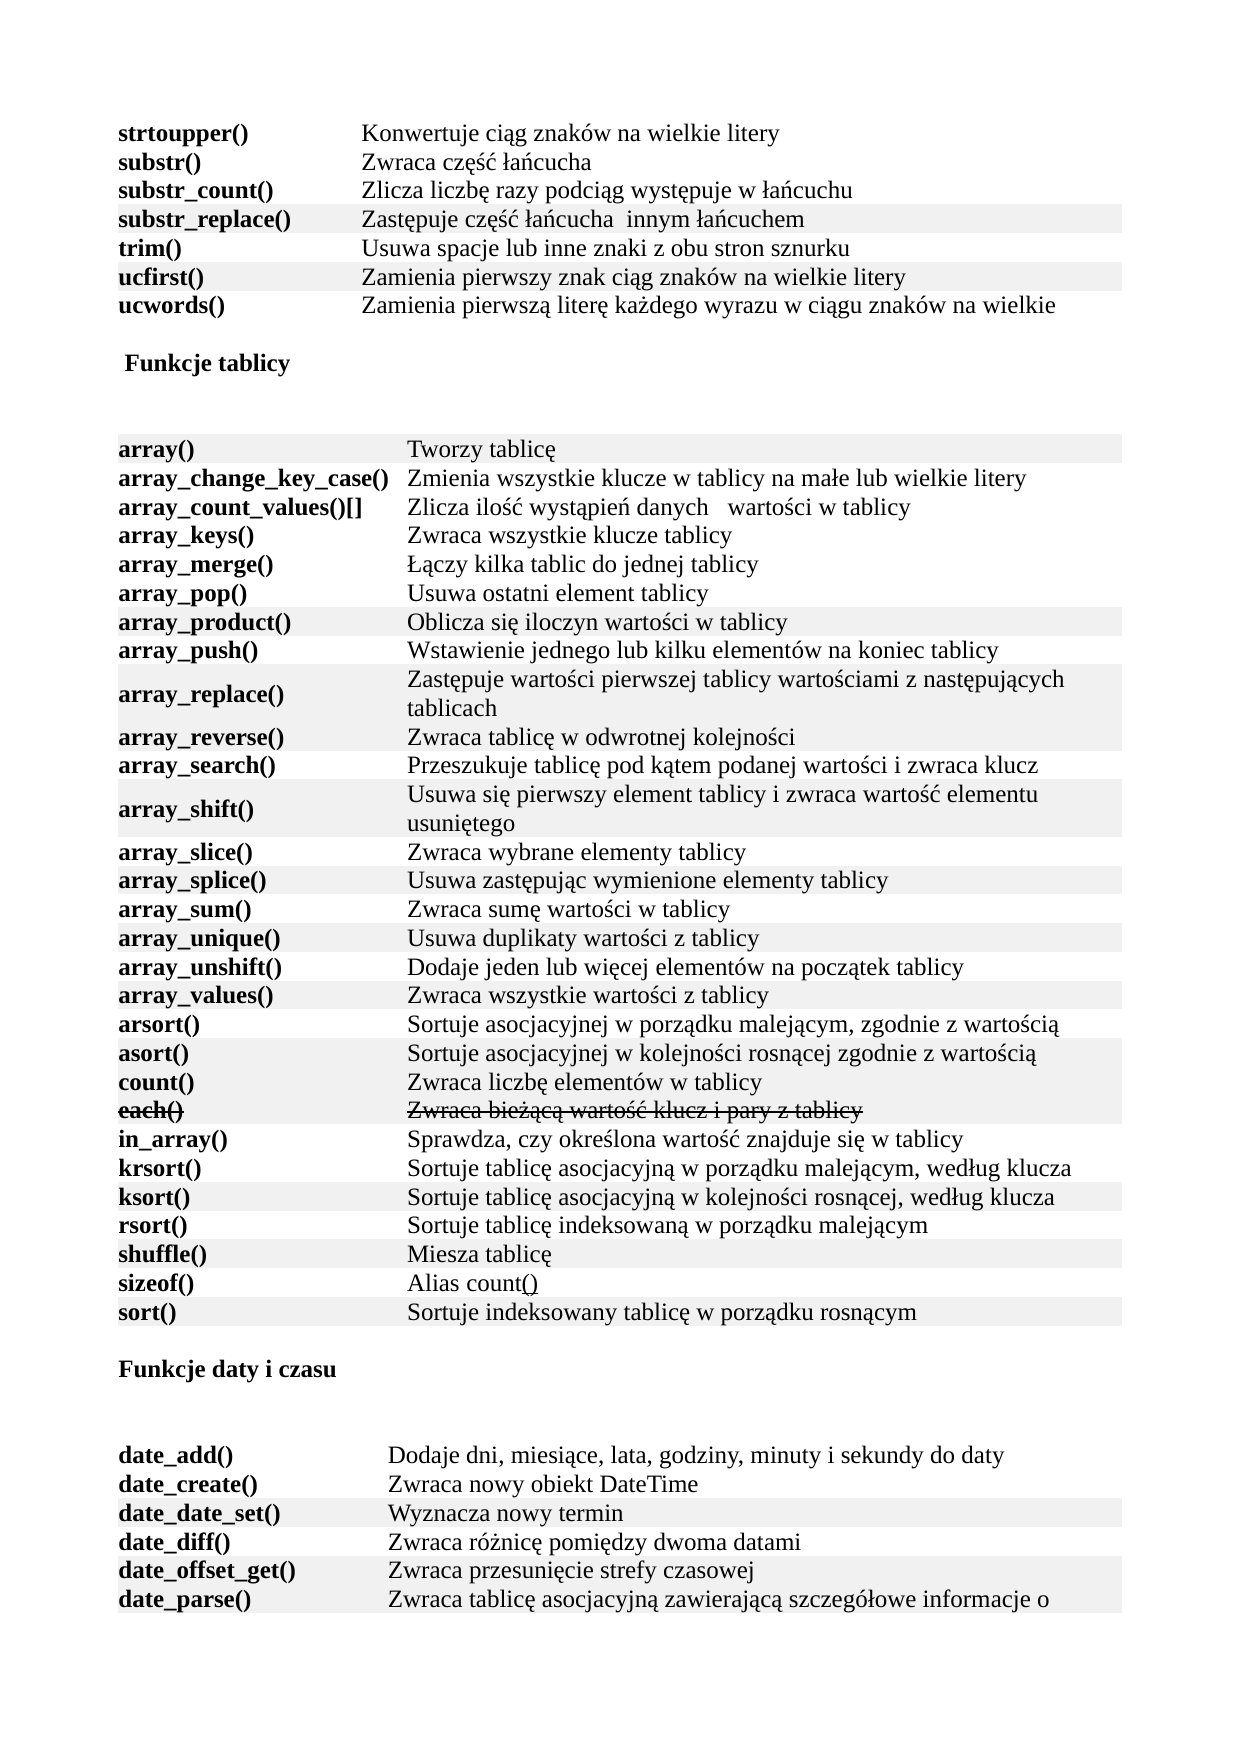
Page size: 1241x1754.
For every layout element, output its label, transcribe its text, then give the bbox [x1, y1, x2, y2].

table_cell substr_count() [118, 176, 361, 204]
table_cell each() [118, 1096, 407, 1124]
table_cell arsort() [118, 1009, 407, 1038]
table_cell shuffle() [118, 1239, 407, 1268]
table_cell array_change_key_case() [118, 463, 407, 492]
table_cell sizeof() [118, 1268, 407, 1297]
table_cell Zastępuje wartości pierwszej tablicy wartościami z następujących tablicach [407, 664, 1122, 722]
table_cell array_count_values()[] [118, 492, 407, 521]
table_cell array_replace() [118, 664, 407, 722]
table_cell Zwraca wszystkie wartości z tablicy [407, 981, 1122, 1009]
table_cell Usuwa się pierwszy element tablicy i zwraca wartość elementu usuniętego [407, 779, 1122, 837]
table_cell date_create() [118, 1469, 388, 1498]
table_cell substr_replace() [118, 204, 361, 233]
table_cell Zwraca liczbę elementów w tablicy [407, 1067, 1122, 1096]
table_cell Zamienia pierwszy znak ciąg znaków na wielkie litery [361, 262, 1122, 291]
table_cell Zwraca wszystkie klucze tablicy [407, 521, 1122, 549]
table_cell date_parse() [118, 1584, 388, 1613]
table_header array() [118, 434, 407, 463]
table_cell ucfirst() [118, 262, 361, 291]
table_header Tworzy tablicę [407, 434, 1122, 463]
table_cell array_unshift() [118, 952, 407, 981]
table_cell Zwraca tablicę w odwrotnej kolejności [407, 722, 1122, 751]
table_cell array_unique() [118, 923, 407, 952]
table_cell date_diff() [118, 1527, 388, 1556]
table_cell array_splice() [118, 866, 407, 894]
table_cell Dodaje jeden lub więcej elementów na początek tablicy [407, 952, 1122, 981]
table_cell Zlicza liczbę razy podciąg występuje w łańcuchu [361, 176, 1122, 204]
table_cell array_slice() [118, 837, 407, 866]
table_cell Zastępuje część łańcucha innym łańcuchem [361, 204, 1122, 233]
table_cell Zwraca wybrane elementy tablicy [407, 837, 1122, 866]
table_cell array_merge() [118, 549, 407, 578]
table_cell asort() [118, 1038, 407, 1067]
table_cell Sortuje tablicę indeksowaną w porządku malejącym [407, 1211, 1122, 1239]
table_cell date_date_set() [118, 1498, 388, 1527]
table_cell Wstawienie jednego lub kilku elementów na koniec tablicy [407, 636, 1122, 664]
table_cell Zwraca sumę wartości w tablicy [407, 894, 1122, 923]
table_cell Zwraca nowy obiekt DateTime [388, 1469, 1122, 1498]
table_cell Sortuje indeksowany tablicę w porządku rosnącym [407, 1297, 1122, 1326]
table_cell substr() [118, 147, 361, 176]
table_cell date_offset_get() [118, 1556, 388, 1584]
table_cell array_product() [118, 607, 407, 636]
table_cell Sortuje asocjacyjnej w kolejności rosnącej zgodnie z wartością [407, 1038, 1122, 1067]
table_cell array_search() [118, 751, 407, 779]
table_cell rsort() [118, 1211, 407, 1239]
table_cell Usuwa ostatni element tablicy [407, 578, 1122, 607]
table_cell trim() [118, 233, 361, 262]
table_cell Wyznacza nowy termin [388, 1498, 1122, 1527]
table_cell array_keys() [118, 521, 407, 549]
table_cell in_array() [118, 1124, 407, 1153]
table_cell Sortuje tablicę asocjacyjną w porządku malejącym, według klucza [407, 1153, 1122, 1182]
table_cell Miesza tablicę [407, 1239, 1122, 1268]
table_cell array_reverse() [118, 722, 407, 751]
table_header date_add() [118, 1441, 388, 1469]
table_cell Zwraca przesunięcie strefy czasowej [388, 1556, 1122, 1584]
table_cell Łączy kilka tablic do jednej tablicy [407, 549, 1122, 578]
table_cell Usuwa zastępując wymienione elementy tablicy [407, 866, 1122, 894]
table_cell array_values() [118, 981, 407, 1009]
table_cell Zmienia wszystkie klucze w tablicy na małe lub wielkie litery [407, 463, 1122, 492]
table_cell Przeszukuje tablicę pod kątem podanej wartości i zwraca klucz [407, 751, 1122, 779]
table_cell sort() [118, 1297, 407, 1326]
table_cell Alias count() [407, 1268, 1122, 1297]
table_cell Zamienia pierwszą literę każdego wyrazu w ciągu znaków na wielkie [361, 291, 1122, 319]
table_cell Usuwa spacje lub inne znaki z obu stron sznurku [361, 233, 1122, 262]
table_cell array_pop() [118, 578, 407, 607]
text Funkcje daty i czasu [118, 1354, 1122, 1383]
table_cell Konwertuje ciąg znaków na wielkie litery [361, 118, 1122, 147]
text Funkcje tablicy [118, 348, 1122, 377]
table_cell Sprawdza, czy określona wartość znajduje się w tablicy [407, 1124, 1122, 1153]
table_cell Oblicza się iloczyn wartości w tablicy [407, 607, 1122, 636]
table_cell array_sum() [118, 894, 407, 923]
table_cell strtoupper() [118, 118, 361, 147]
table_cell Zwraca tablicę asocjacyjną zawierającą szczegółowe informacje o [388, 1584, 1122, 1613]
table_cell Zlicza ilość wystąpień danych wartości w tablicy [407, 492, 1122, 521]
table_cell Zwraca bieżącą wartość klucz i pary z tablicy [407, 1096, 1122, 1124]
table_cell count() [118, 1067, 407, 1096]
table_cell array_push() [118, 636, 407, 664]
table_cell Sortuje asocjacyjnej w porządku malejącym, zgodnie z wartością [407, 1009, 1122, 1038]
table_header Dodaje dni, miesiące, lata, godziny, minuty i sekundy do daty [388, 1441, 1122, 1469]
table_cell Zwraca część łańcucha [361, 147, 1122, 176]
table_cell array_shift() [118, 779, 407, 837]
table_cell krsort() [118, 1153, 407, 1182]
table_cell Sortuje tablicę asocjacyjną w kolejności rosnącej, według klucza [407, 1182, 1122, 1211]
table_cell ucwords() [118, 291, 361, 319]
table_cell ksort() [118, 1182, 407, 1211]
table_cell Usuwa duplikaty wartości z tablicy [407, 923, 1122, 952]
table_cell Zwraca różnicę pomiędzy dwoma datami [388, 1527, 1122, 1556]
